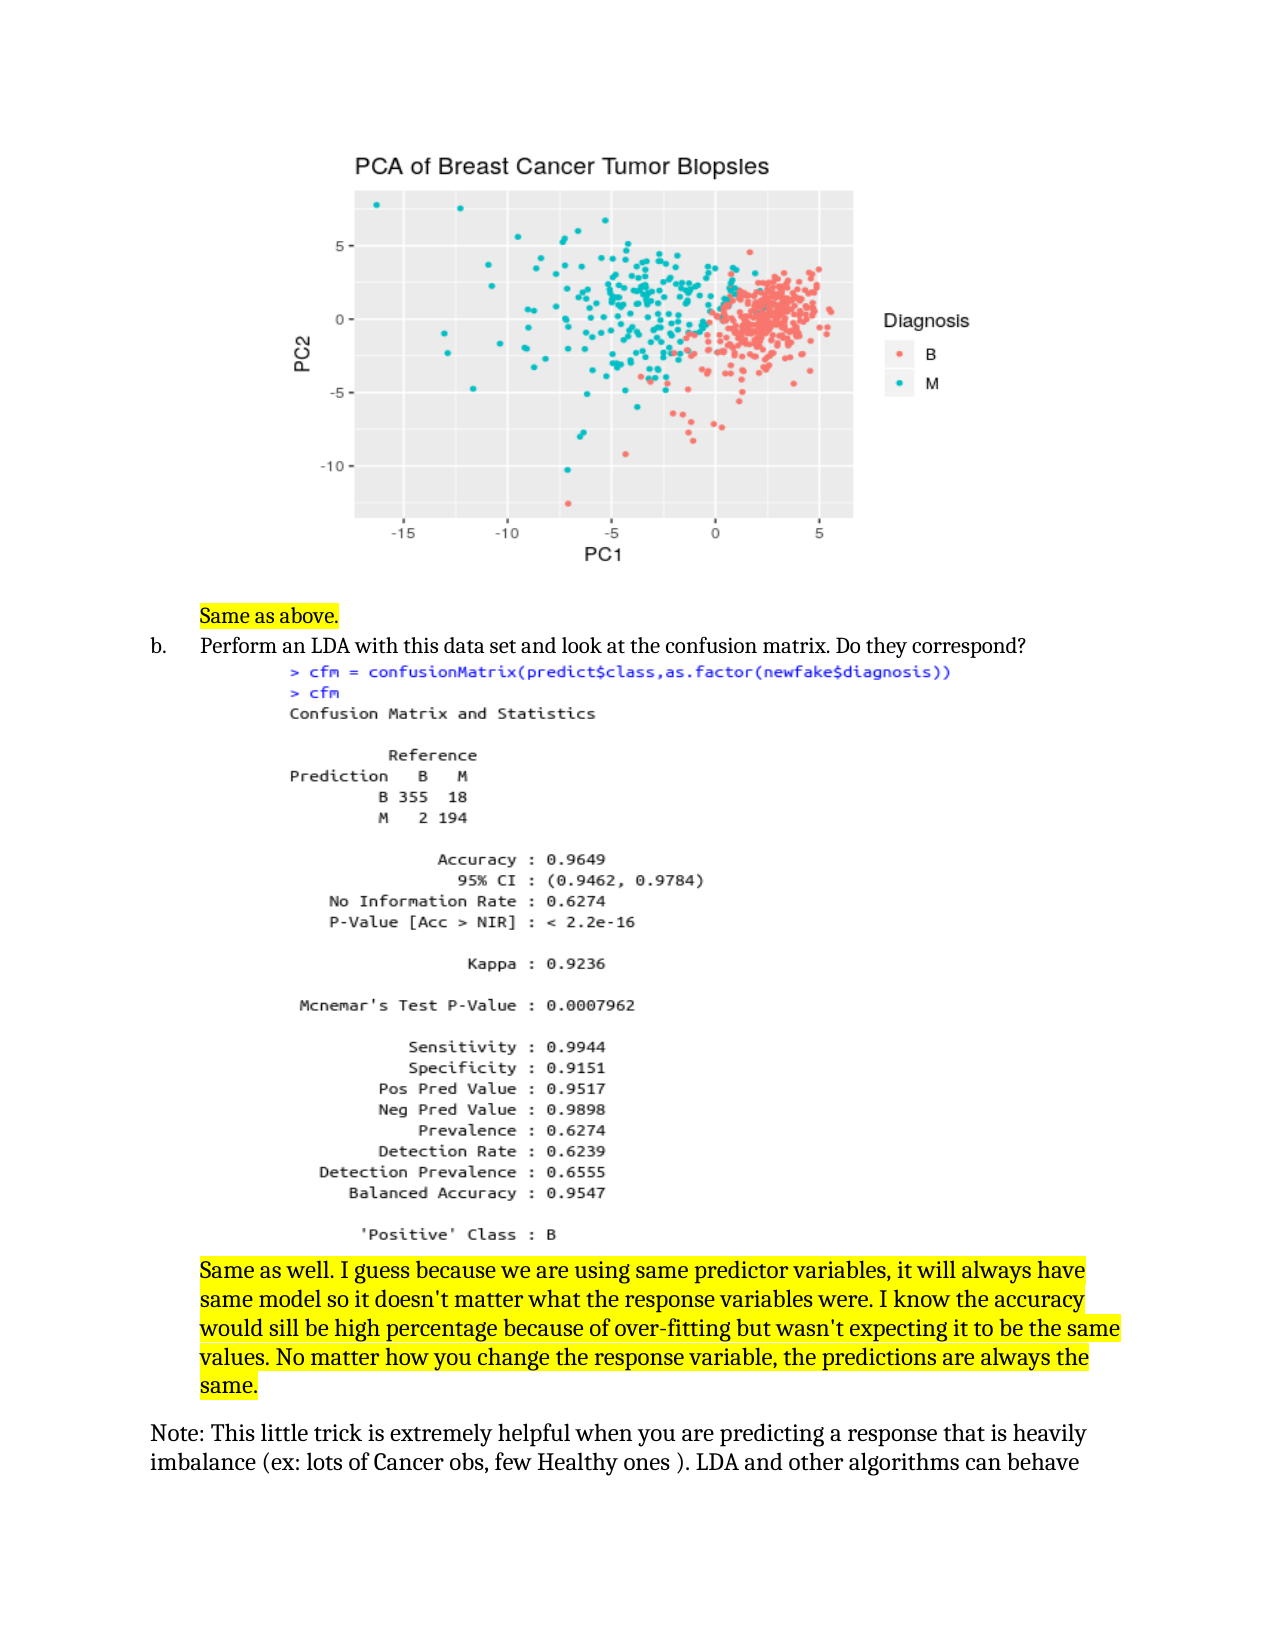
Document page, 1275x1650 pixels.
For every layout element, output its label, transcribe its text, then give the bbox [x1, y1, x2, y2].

list Same as above. [150, 150, 1125, 629]
picture [285, 150, 990, 575]
picture [284, 663, 991, 1253]
list Perform an LDA with this data set and look at the confusion matrix. Do they correspond? [150, 633, 1125, 659]
list Same as well. I guess because we are using same predictor variables, it will always have same model so it doesn't matter what the response variables were. I know the accuracy would sill be high percentage because of over-fitting but wasn't expecting it to be the same values. No matter how you change the response variable, the predictions are always the same. [150, 663, 1125, 1400]
text Note: This little trick is extremely helpful when you are predicting a response that is heavily imbalance (ex: lots of Cancer obs, few Healthy ones ). LDA and other algorithms can behave [150, 1419, 1125, 1476]
